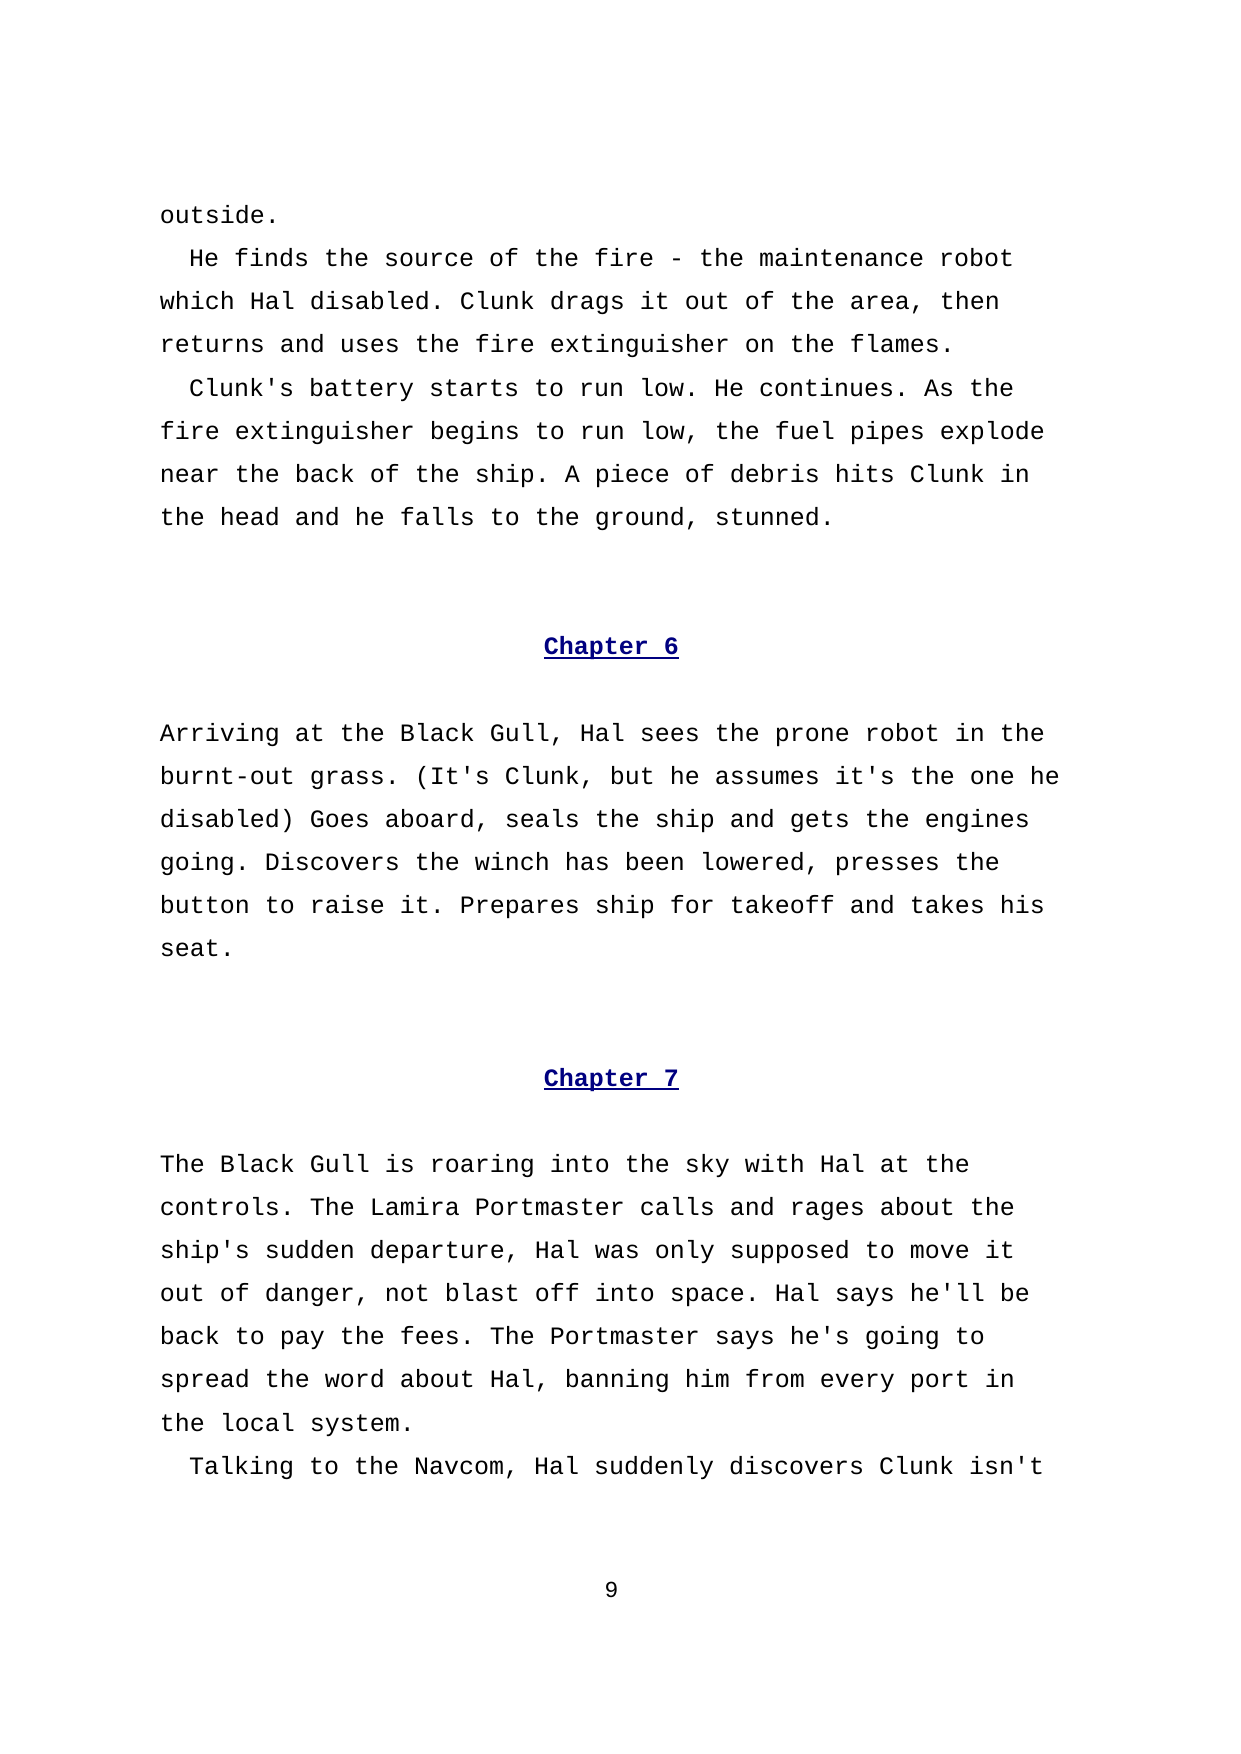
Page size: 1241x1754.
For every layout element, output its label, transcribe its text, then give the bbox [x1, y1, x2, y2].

subtitle Chapter 7 [159, 1051, 1063, 1094]
text He finds the source of the fire - the maintenance robot which Hal disabled. Clunk drags it out of the area, then returns and uses the fire extinguisher on the flames. [159, 232, 1063, 361]
text Clunk's battery starts to run low. He continues. As the fire extinguisher begins to run low, the fuel pipes explode near the back of the ship. A piece of debris hits Clunk in the head and he falls to the ground, stunned. [159, 361, 1063, 534]
subtitle Chapter 6 [159, 620, 1063, 663]
text outside. [159, 189, 1063, 232]
text The Black Gull is roaring into the sky with Hal at the controls. The Lamira Portmaster calls and rages about the ship's sudden departure, Hal was only supposed to move it out of danger, not blast off into space. Hal says he'll be back to pay the fees. The Portmaster says he's going to spread the word about Hal, banning him from every port in the local system. [159, 1138, 1063, 1439]
text Talking to the Navcom, Hal suddenly discovers Clunk isn't [159, 1439, 1063, 1483]
text Arriving at the Black Gull, Hal sees the prone robot in the burnt-out grass. (It's Clunk, but he assumes it's the one he disabled) Goes aboard, seals the ship and gets the engines going. Discovers the winch has been lowered, presses the button to raise it. Prepares ship for takeoff and takes his seat. [159, 706, 1063, 965]
